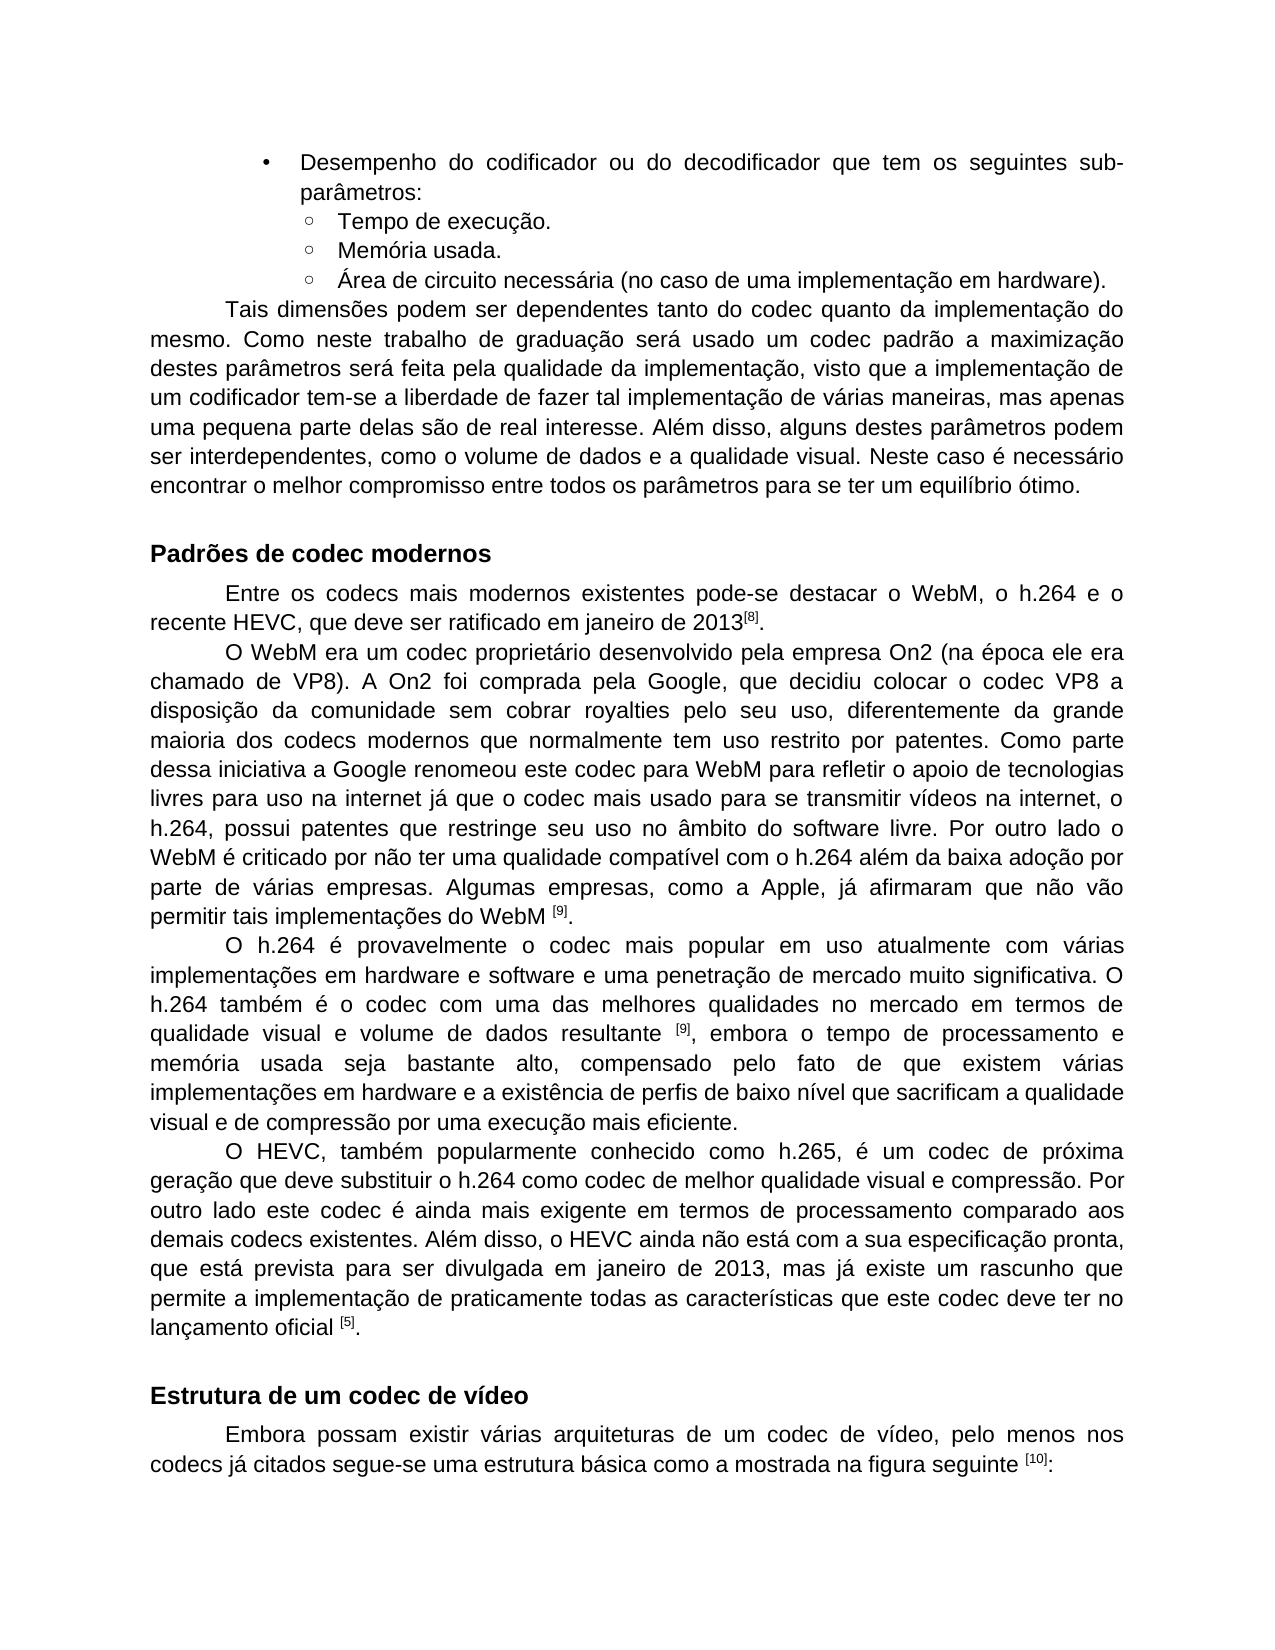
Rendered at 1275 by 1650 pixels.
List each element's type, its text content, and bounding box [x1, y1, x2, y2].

list Desempenho do codificador ou do decodificador que tem os seguintes sub-parâmetros: [262, 150, 1125, 205]
text Tais dimensões podem ser dependentes tanto do codec quanto da implementação do mesmo. Como neste trabalho de graduação será usado um codec padrão a maximização destes parâmetros será feita pela qualidade da implementação, visto que a implementação de um codificador tem-se a liberdade de fazer tal implementação de várias maneiras, mas apenas uma pequena parte delas são de real interesse. Além disso, alguns destes parâmetros podem ser interdependentes, como o volume de dados e a qualidade visual. Neste caso é necessário encontrar o melhor compromisso entre todos os parâmetros para se ter um equilíbrio ótimo. [150, 297, 1125, 499]
list Tempo de execução. [300, 209, 1125, 234]
text Embora possam existir várias arquiteturas de um codec de vídeo, pelo menos nos codecs já citados segue-se uma estrutura básica como a mostrada na figura seguinte [10]: [150, 1422, 1125, 1477]
text O HEVC, também popularmente conhecido como h.265, é um codec de próxima geração que deve substituir o h.264 como codec de melhor qualidade visual e compressão. Por outro lado este codec é ainda mais exigente em termos de processamento comparado aos demais codecs existentes. Além disso, o HEVC ainda não está com a sua especificação pronta, que está prevista para ser divulgada em janeiro de 2013, mas já existe um rascunho que permite a implementação de praticamente todas as características que este codec deve ter no lançamento oficial [5]. [150, 1138, 1125, 1340]
list Memória usada. [300, 238, 1125, 264]
subtitle Estrutura de um codec de vídeo [150, 1382, 1125, 1409]
text O h.264 é provavelmente o codec mais popular em uso atualmente com várias implementações em hardware e software e uma penetração de mercado muito significativa. O h.264 também é o codec com uma das melhores qualidades no mercado em termos de qualidade visual e volume de dados resultante [9], embora o tempo de processamento e memória usada seja bastante alto, compensado pelo fato de que existem várias implementações em hardware e a existência de perfis de baixo nível que sacrificam a qualidade visual e de compressão por uma execução mais eficiente. [150, 933, 1125, 1135]
text O WebM era um codec proprietário desenvolvido pela empresa On2 (na época ele era chamado de VP8). A On2 foi comprada pela Google, que decidiu colocar o codec VP8 a disposição da comunidade sem cobrar royalties pelo seu uso, diferentemente da grande maioria dos codecs modernos que normalmente tem uso restrito por patentes. Como parte dessa iniciativa a Google renomeou este codec para WebM para refletir o apoio de tecnologias livres para uso na internet já que o codec mais usado para se transmitir vídeos na internet, o h.264, possui patentes que restringe seu uso no âmbito do software livre. Por outro lado o WebM é criticado por não ter uma qualidade compatível com o h.264 além da baixa adoção por parte de várias empresas. Algumas empresas, como a Apple, já afirmaram que não vão permitir tais implementações do WebM [9]. [150, 639, 1125, 929]
text Entre os codecs mais modernos existentes pode-se destacar o WebM, o h.264 e o recente HEVC, que deve ser ratificado em janeiro de 2013[8]. [150, 580, 1125, 635]
list Área de circuito necessária (no caso de uma implementação em hardware). [300, 267, 1125, 293]
subtitle Padrões de codec modernos [150, 540, 1125, 568]
